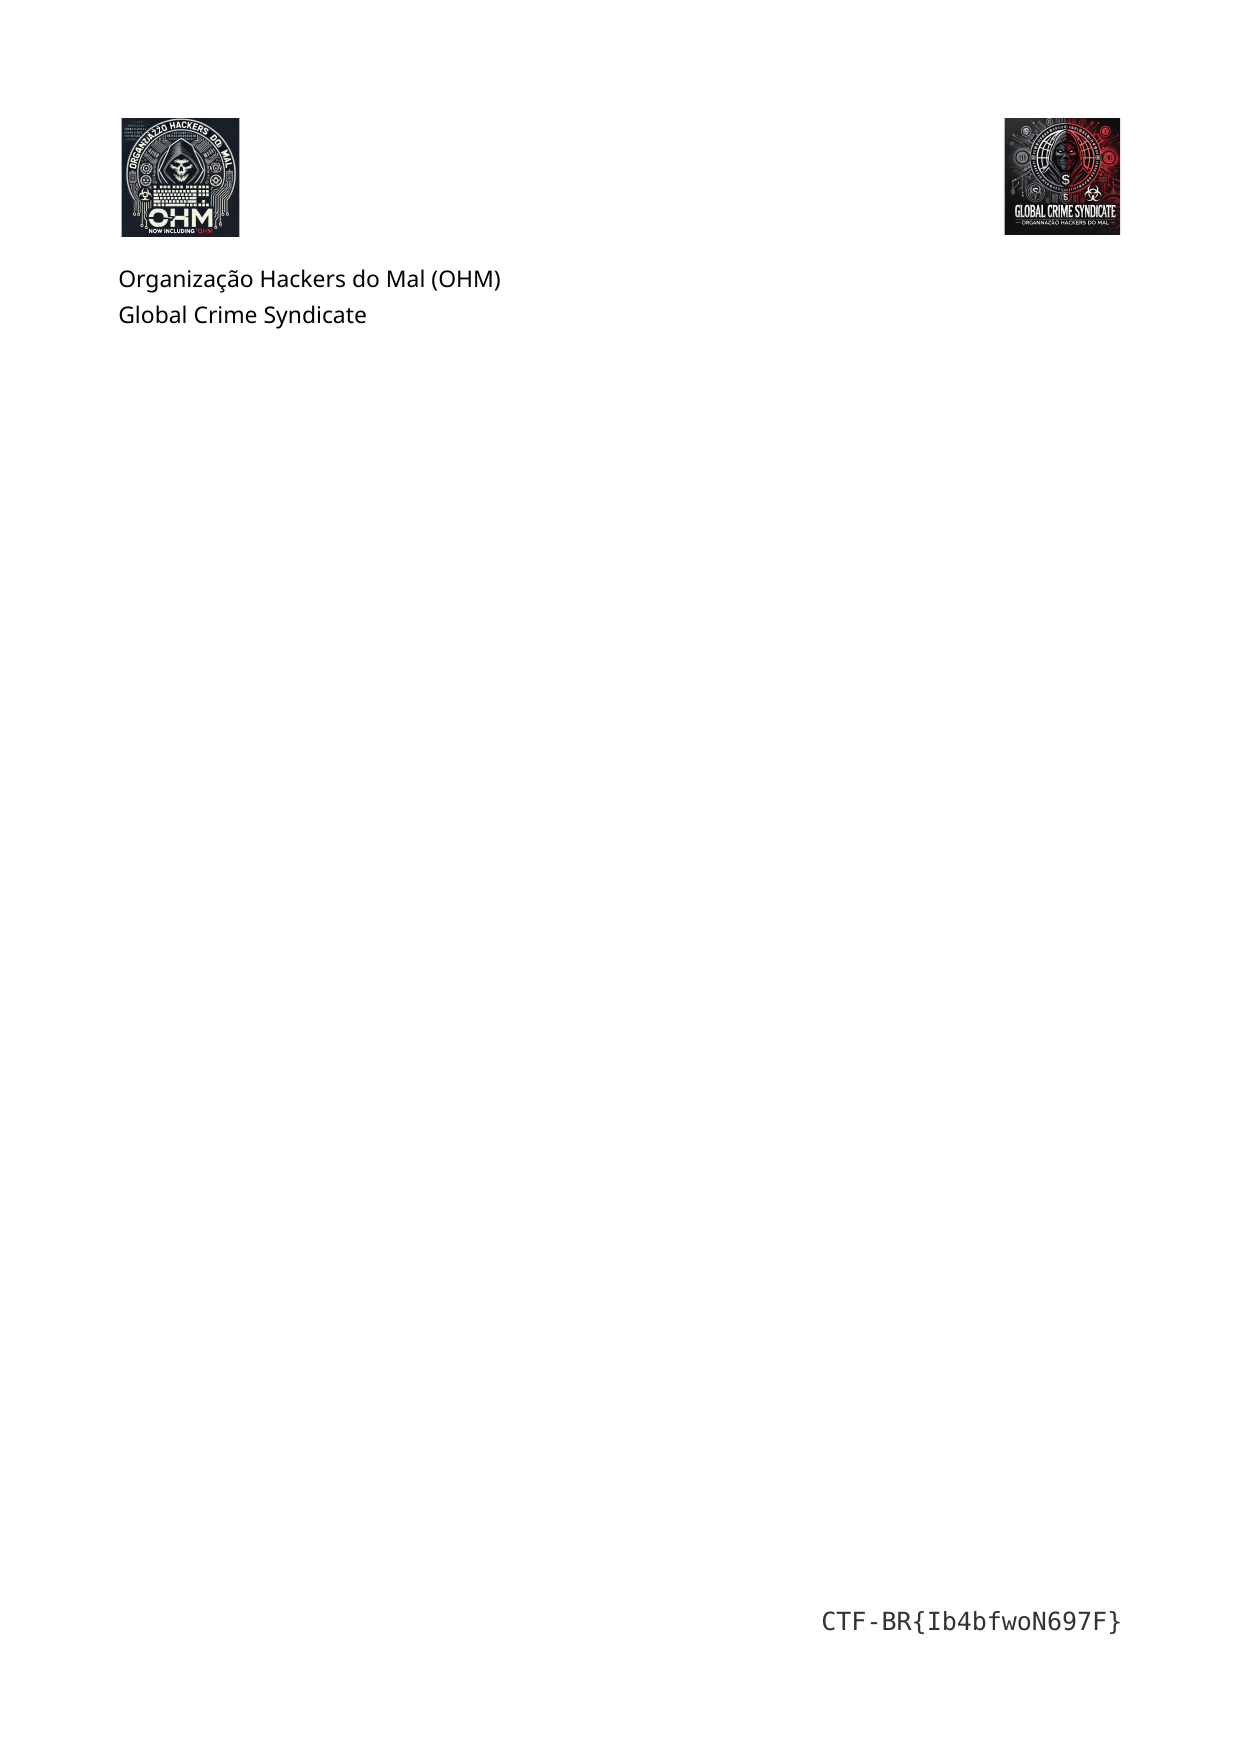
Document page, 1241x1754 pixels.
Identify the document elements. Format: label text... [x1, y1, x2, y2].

picture [1004, 118, 1121, 235]
picture [121, 118, 240, 237]
text Organização Hackers do Mal (OHM) Global Crime Syndicate [118, 263, 1122, 330]
